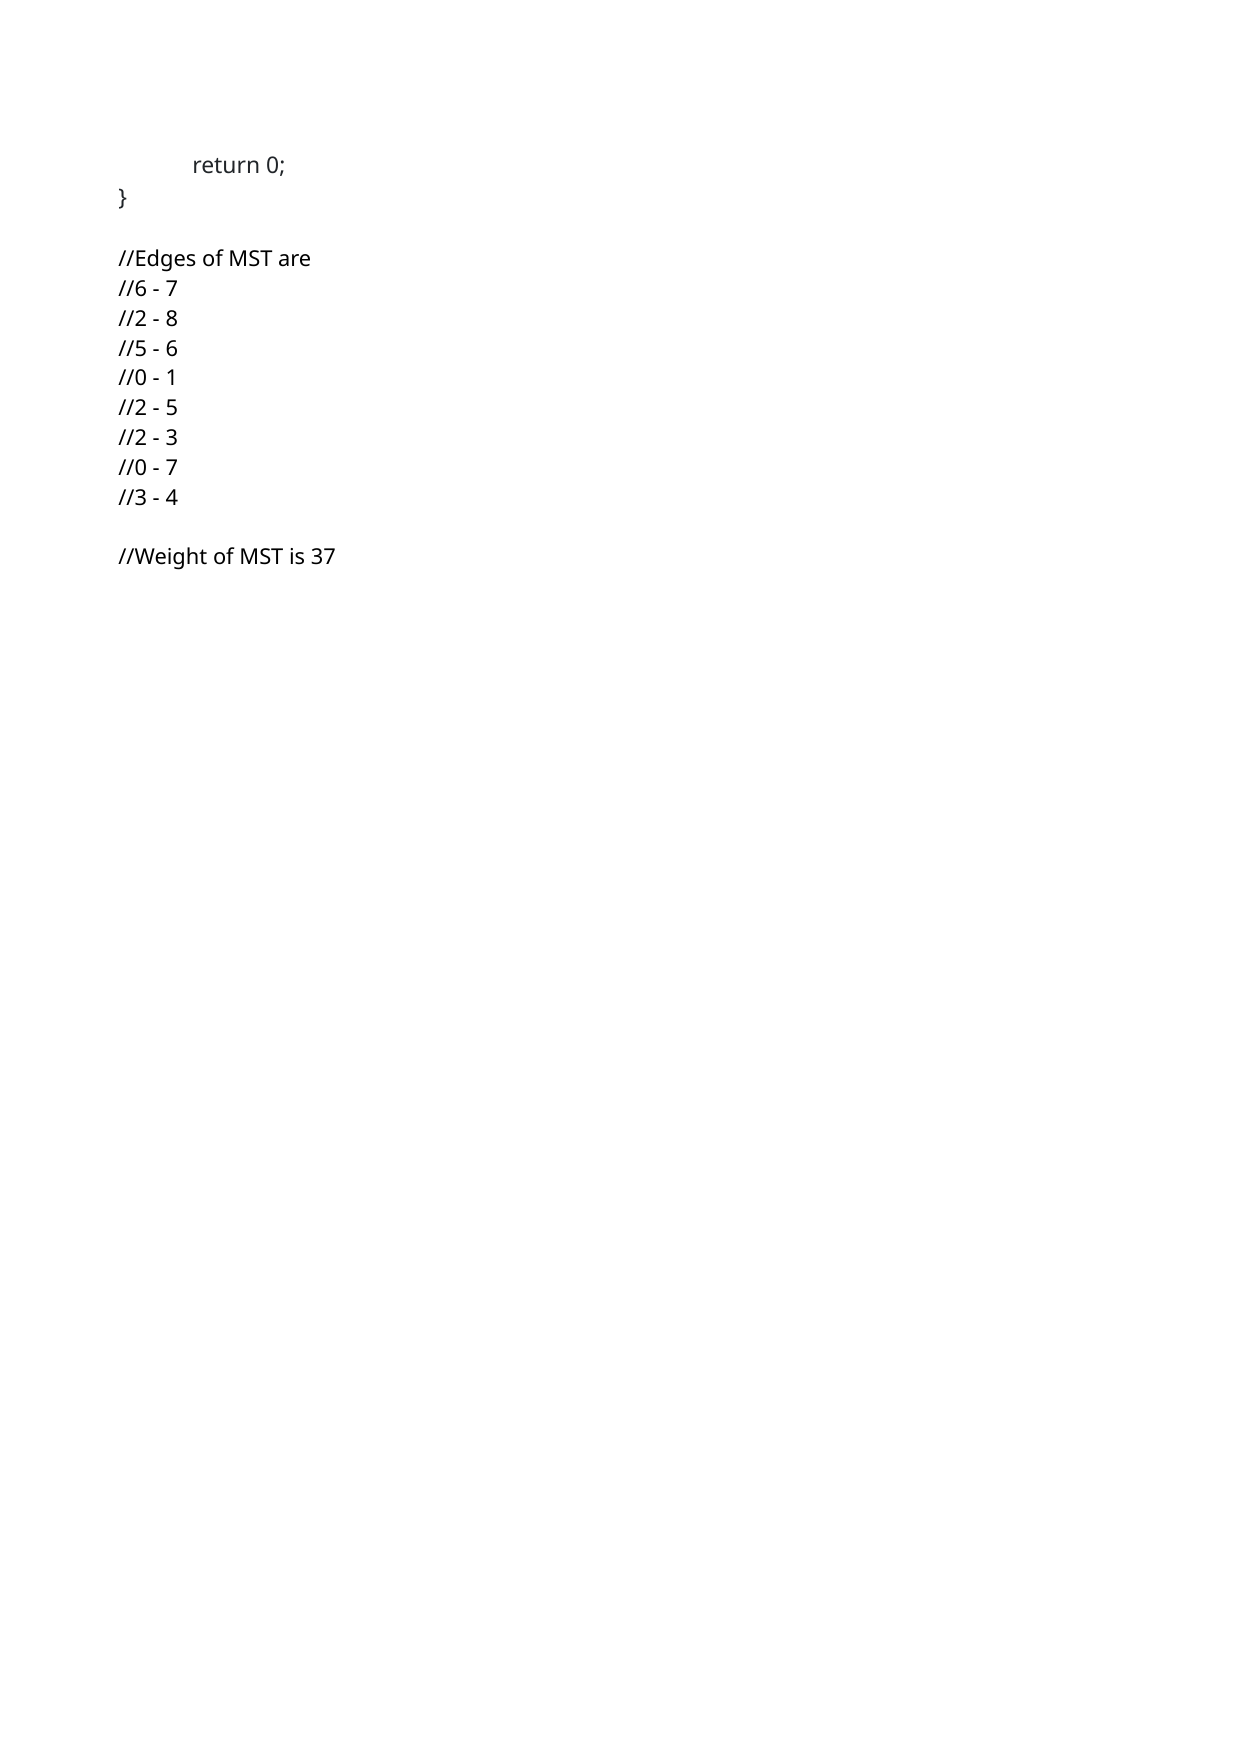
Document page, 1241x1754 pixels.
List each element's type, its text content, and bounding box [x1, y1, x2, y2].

text return 0; [118, 149, 1122, 181]
text //0 - 1 [118, 362, 1122, 392]
text } [118, 181, 1122, 212]
text //3 - 4 [118, 481, 1122, 511]
text //2 - 3 [118, 422, 1122, 452]
text //2 - 8 [118, 303, 1122, 332]
text //6 - 7 [118, 273, 1122, 303]
text //Weight of MST is 37 [118, 541, 1122, 571]
text //0 - 7 [118, 452, 1122, 481]
text //2 - 5 [118, 392, 1122, 422]
text //Edges of MST are [118, 243, 1122, 273]
text //5 - 6 [118, 332, 1122, 362]
